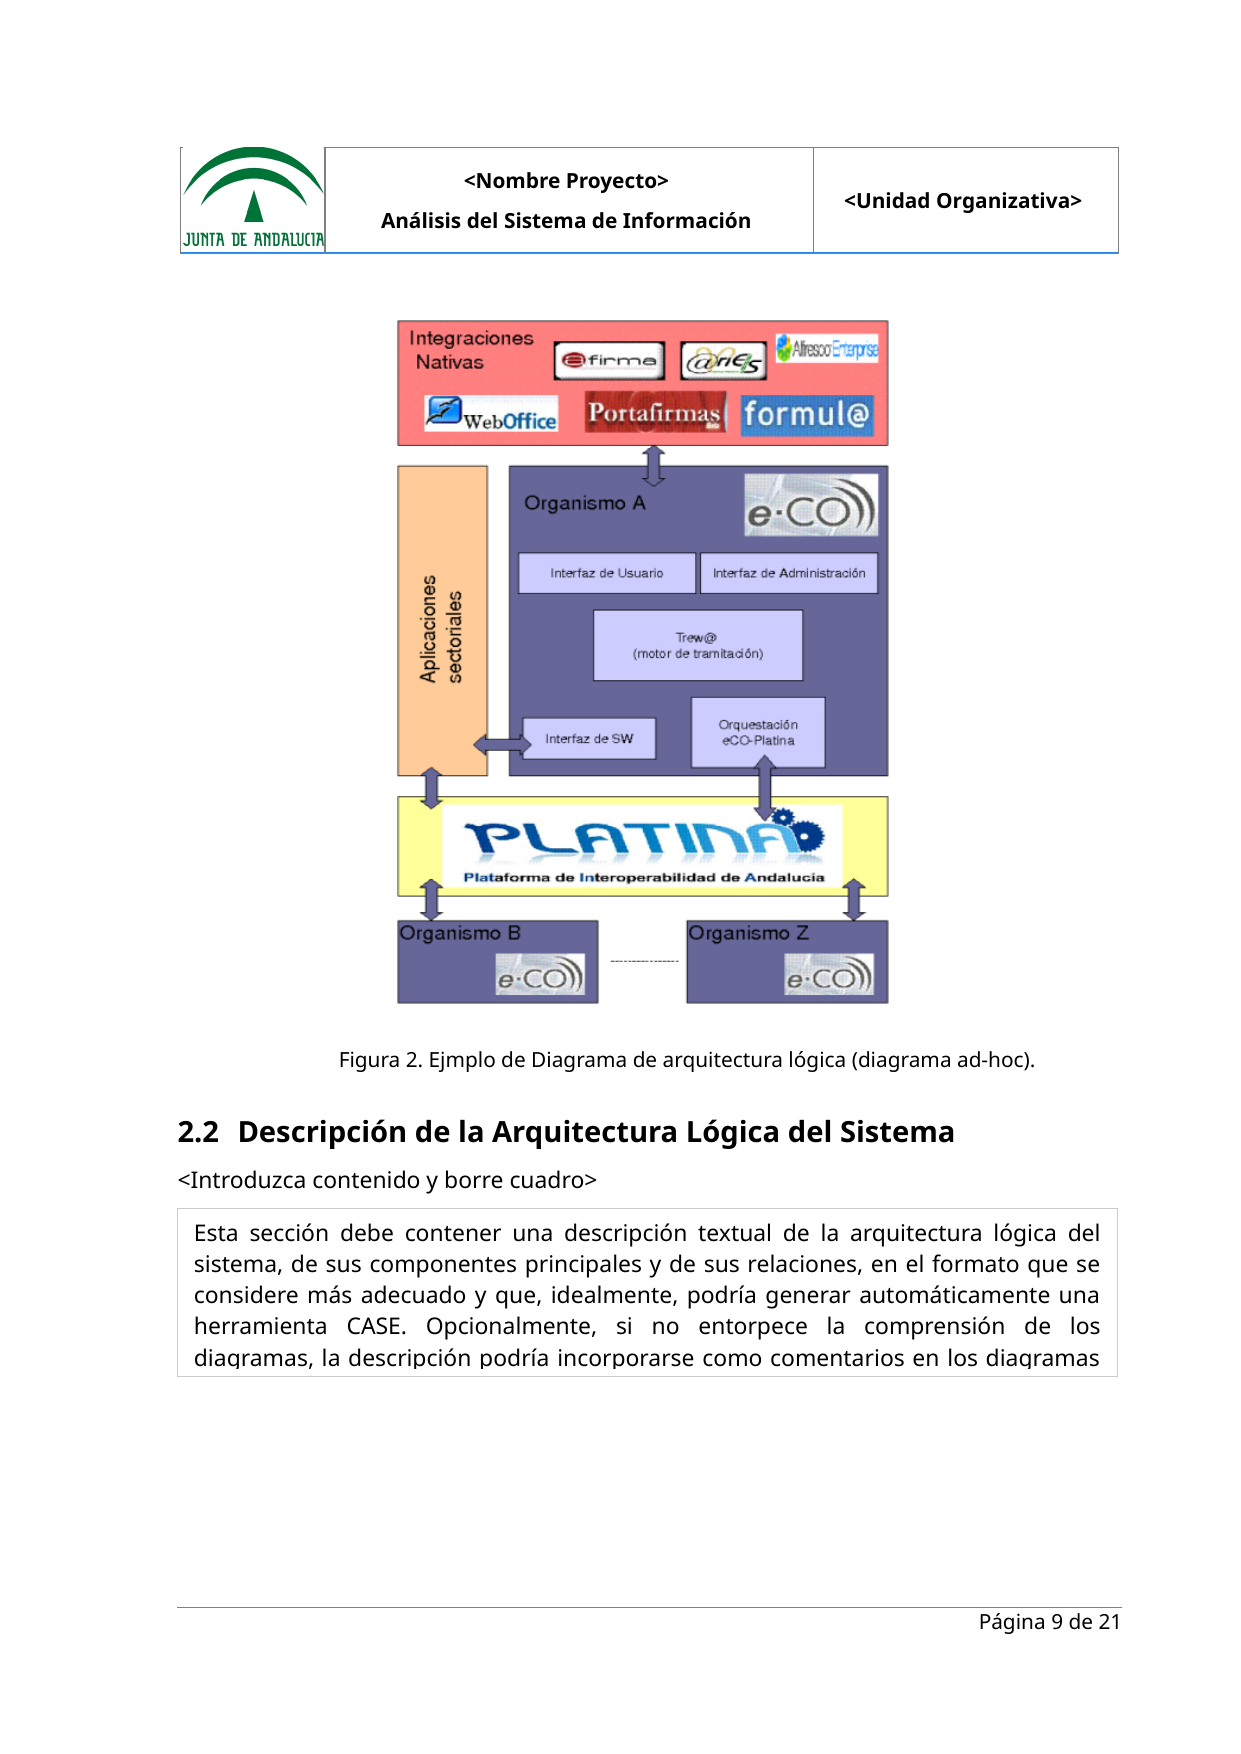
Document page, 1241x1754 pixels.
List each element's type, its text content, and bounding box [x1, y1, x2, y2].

text <Introduzca contenido y borre cuadro> [177, 1164, 1122, 1195]
list Figura 2. Ejmplo de Diagrama de arquitectura lógica (diagrama ad-hoc). [215, 1046, 1122, 1074]
picture [183, 147, 324, 246]
text Esta sección debe contener una descripción textual de la arquitectura lógica del sistema, de sus componentes principales y de sus relaciones, en el formato que se considere más adecuado y que, idealmente, podría generar automáticamente una herramienta CASE. Opcionalmente, si no entorpece la comprensión de los diagramas, la descripción podría incorporarse como comentarios en los diagramas mediante anotaciones UML o similares como complemento a los mismos. [194, 1216, 1101, 1368]
subtitle Descripción de la Arquitectura Lógica del Sistema [177, 1111, 1122, 1151]
picture [396, 319, 890, 1005]
